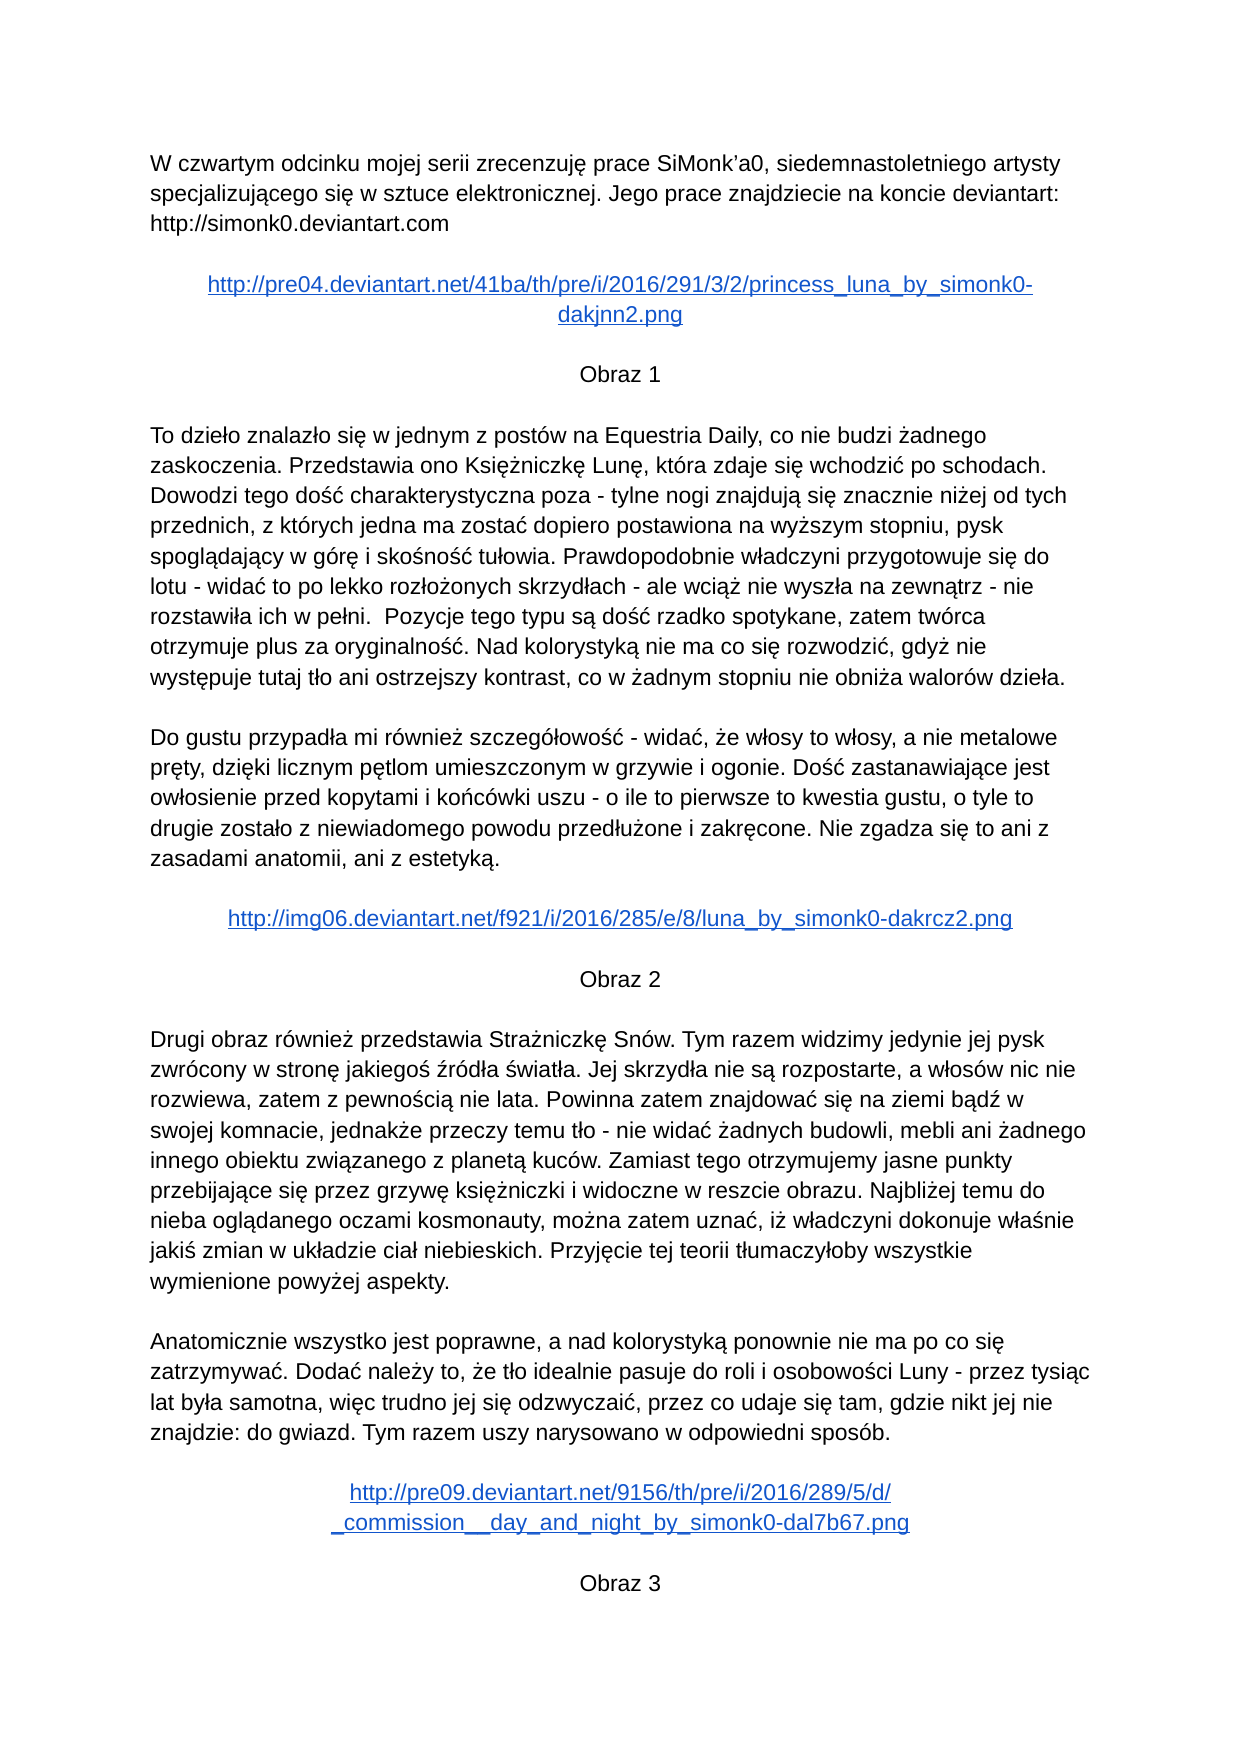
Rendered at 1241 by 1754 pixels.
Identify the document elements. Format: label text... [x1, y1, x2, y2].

text W czwartym odcinku mojej serii zrecenzuję prace SiMonk’a0, siedemnastoletniego artysty specjalizującego się w sztuce elektronicznej. Jego prace znajdziecie na koncie deviantart: http://simonk0.deviantart.com [150, 150, 1090, 237]
text http://pre04.deviantart.net/41ba/th/pre/i/2016/291/3/2/princess_luna_by_simonk0-dakjnn2.png [150, 271, 1090, 327]
text http://img06.deviantart.net/f921/i/2016/285/e/8/luna_by_simonk0-dakrcz2.png [150, 905, 1090, 932]
text Anatomicznie wszystko jest poprawne, a nad kolorystyką ponownie nie ma po co się zatrzymywać. Dodać należy to, że tło idealnie pasuje do roli i osobowości Luny - przez tysiąc lat była samotna, więc trudno jej się odzwyczaić, przez co udaje się tam, gdzie nikt jej nie znajdzie: do gwiazd. Tym razem uszy narysowano w odpowiedni sposób. [150, 1328, 1090, 1445]
text Obraz 1 [150, 361, 1090, 388]
text Do gustu przypadła mi również szczegółowość - widać, że włosy to włosy, a nie metalowe pręty, dzięki licznym pętlom umieszczonym w grzywie i ogonie. Dość zastanawiające jest owłosienie przed kopytami i końcówki uszu - o ile to pierwsze to kwestia gustu, o tyle to drugie zostało z niewiadomego powodu przedłużone i zakręcone. Nie zgadza się to ani z zasadami anatomii, ani z estetyką. [150, 724, 1090, 871]
text To dzieło znalazło się w jednym z postów na Equestria Daily, co nie budzi żadnego zaskoczenia. Przedstawia ono Księżniczkę Lunę, która zdaje się wchodzić po schodach. Dowodzi tego dość charakterystyczna poza - tylne nogi znajdują się znacznie niżej od tych przednich, z których jedna ma zostać dopiero postawiona na wyższym stopniu, pysk spoglądający w górę i skośność tułowia. Prawdopodobnie władczyni przygotowuje się do lotu - widać to po lekko rozłożonych skrzydłach - ale wciąż nie wyszła na zewnątrz - nie rozstawiła ich w pełni. Pozycje tego typu są dość rzadko spotykane, zatem twórca otrzymuje plus za oryginalność. Nad kolorystyką nie ma co się rozwodzić, gdyż nie występuje tutaj tło ani ostrzejszy kontrast, co w żadnym stopniu nie obniża walorów dzieła. [150, 422, 1090, 690]
text http://pre09.deviantart.net/9156/th/pre/i/2016/289/5/d/_commission__day_and_night_by_simonk0-dal7b67.png [150, 1479, 1090, 1536]
text Obraz 2 [150, 966, 1090, 992]
text Drugi obraz również przedstawia Strażniczkę Snów. Tym razem widzimy jedynie jej pysk zwrócony w stronę jakiegoś źródła światła. Jej skrzydła nie są rozpostarte, a włosów nic nie rozwiewa, zatem z pewnością nie lata. Powinna zatem znajdować się na ziemi bądź w swojej komnacie, jednakże przeczy temu tło - nie widać żadnych budowli, mebli ani żadnego innego obiektu związanego z planetą kuców. Zamiast tego otrzymujemy jasne punkty przebijające się przez grzywę księżniczki i widoczne w reszcie obrazu. Najbliżej temu do nieba oglądanego oczami kosmonauty, można zatem uznać, iż władczyni dokonuje właśnie jakiś zmian w układzie ciał niebieskich. Przyjęcie tej teorii tłumaczyłoby wszystkie wymienione powyżej aspekty. [150, 1026, 1090, 1294]
text Obraz 3 [150, 1570, 1090, 1596]
